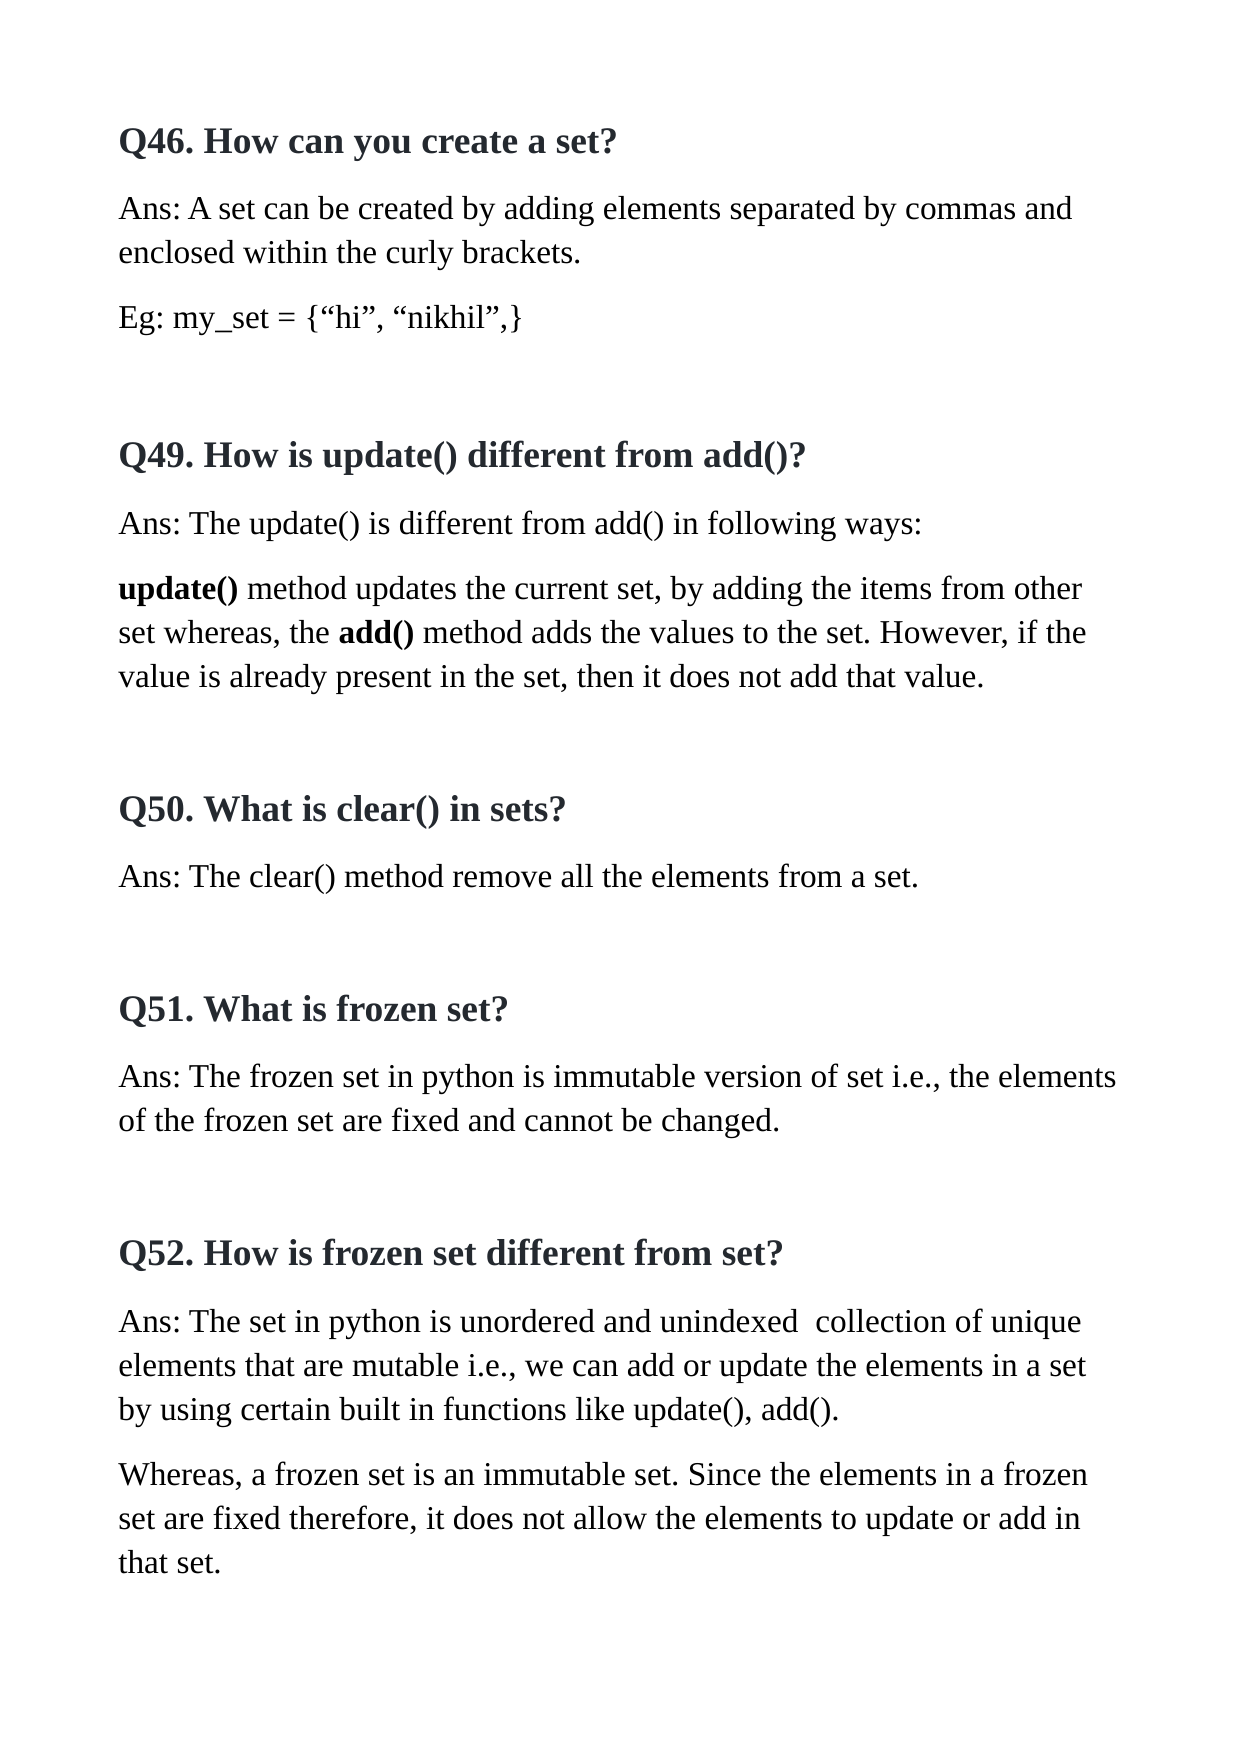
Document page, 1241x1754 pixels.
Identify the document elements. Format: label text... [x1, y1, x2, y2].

text Q51. What is frozen set? [118, 986, 1122, 1029]
text Ans: The update() is different from add() in following ways: [118, 503, 1122, 542]
text Q46. How can you create a set? [118, 118, 1122, 161]
text Ans: The frozen set in python is immutable version of set i.e., the elements of the frozen set are fixed and cannot be changed. [118, 1057, 1122, 1139]
text Ans: A set can be created by adding elements separated by commas and enclosed within the curly brackets. [118, 188, 1122, 271]
text Ans: The clear() method remove all the elements from a set. [118, 856, 1122, 895]
text update() method updates the current set, by adding the items from other set whereas, the add() method adds the values to the set. However, if the value is already present in the set, then it does not add that value. [118, 568, 1122, 694]
text Ans: The set in python is unordered and unindexed collection of unique elements that are mutable i.e., we can add or update the elements in a set by using certain built in functions like update(), add(). [118, 1301, 1122, 1427]
text Eg: my_set = {“hi”, “nikhil”,} [118, 297, 1122, 336]
text Q50. What is clear() in sets? [118, 786, 1122, 829]
text Whereas, a frozen set is an immutable set. Since the elements in a frozen set are fixed therefore, it does not allow the elements to update or add in that set. [118, 1454, 1122, 1580]
text Q52. How is frozen set different from set? [118, 1231, 1122, 1274]
text Q49. How is update() different from add()? [118, 433, 1122, 476]
